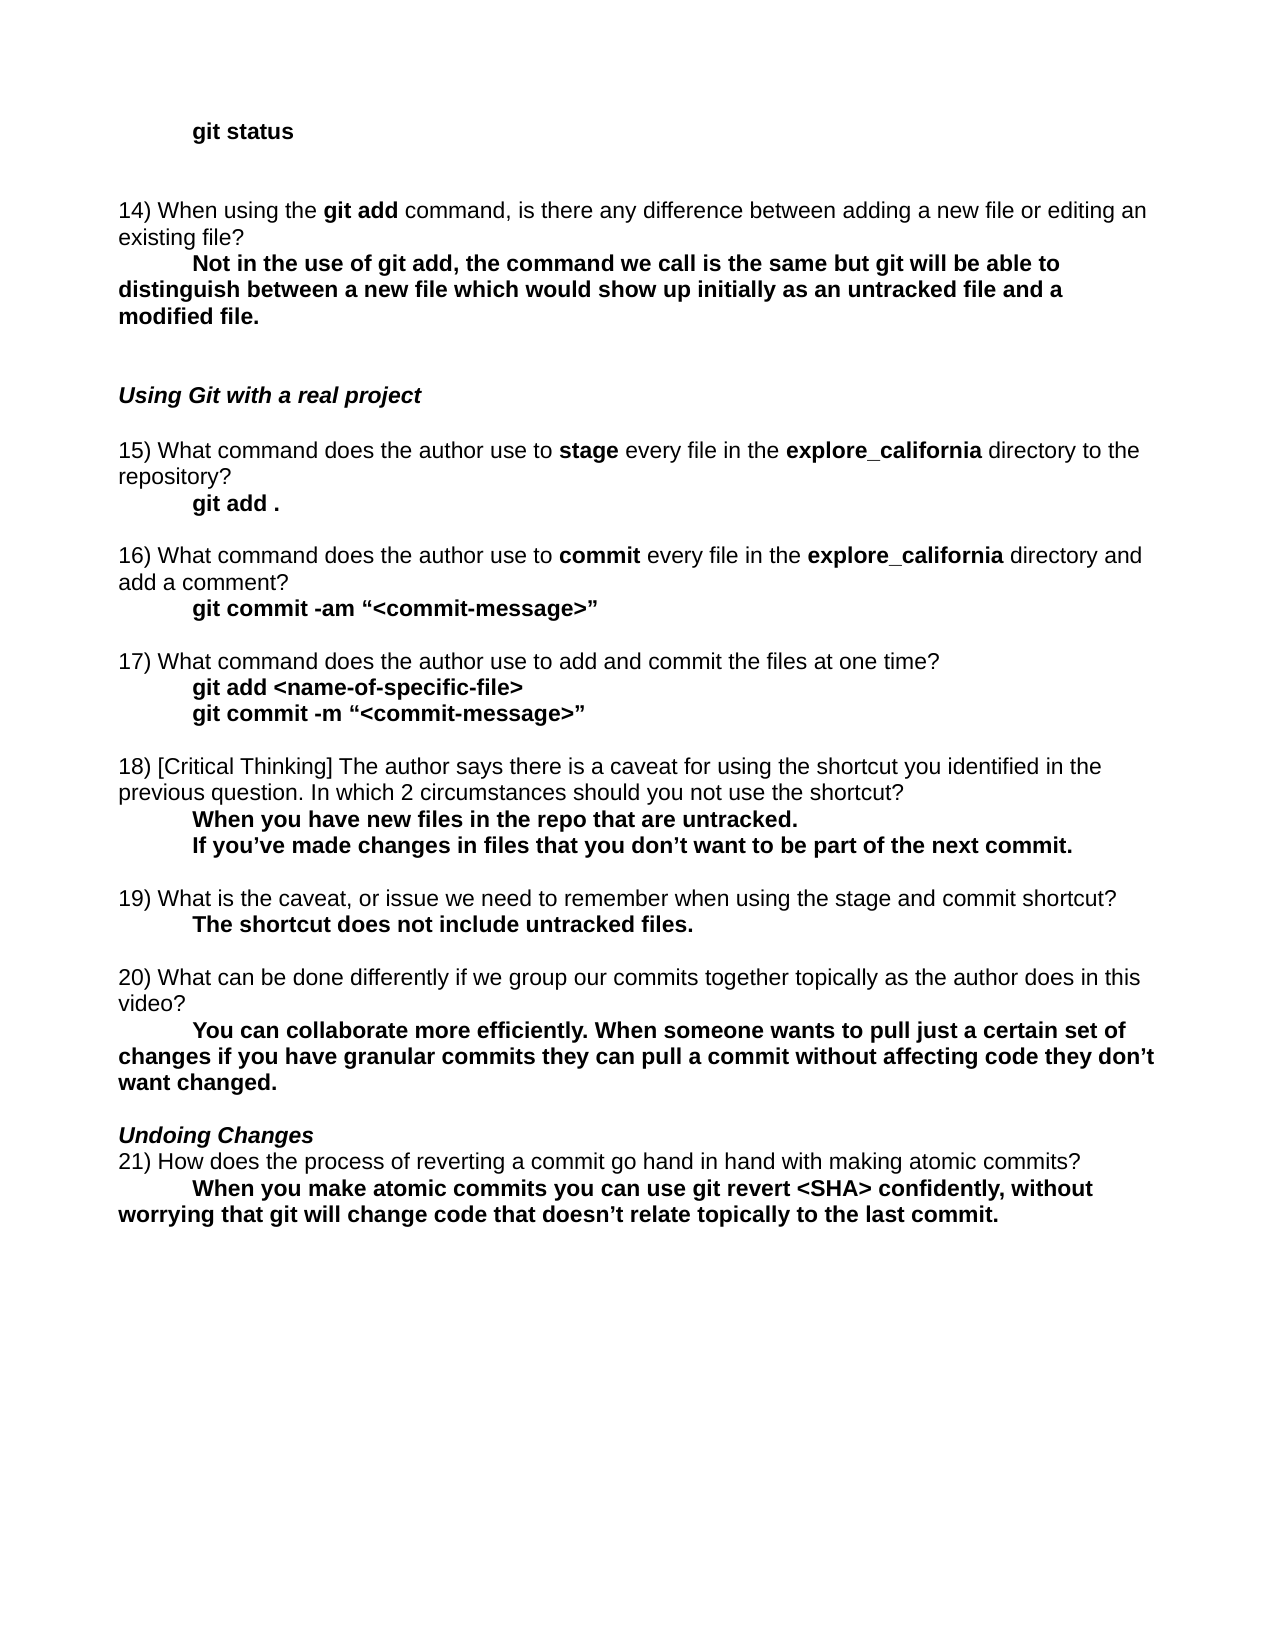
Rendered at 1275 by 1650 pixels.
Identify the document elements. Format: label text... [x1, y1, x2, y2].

text git commit -m “<commit-message>” [118, 700, 1157, 727]
text 18) [Critical Thinking] The author says there is a caveat for using the shortcut you identified in the previous question. In which 2 circumstances should you not use the shortcut? [118, 753, 1157, 806]
text 20) What can be done differently if we group our commits together topically as the author does in this video? [118, 964, 1157, 1017]
text Not in the use of git add, the command we call is the same but git will be able to distinguish between a new file which would show up initially as an untracked file and a modified file. [118, 250, 1157, 329]
text 17) What command does the author use to add and commit the files at one time? [118, 648, 1157, 674]
text When you make atomic commits you can use git revert <SHA> confidently, without worrying that git will change code that doesn’t relate topically to the last commit. [118, 1175, 1157, 1227]
text If you’ve made changes in files that you don’t want to be part of the next commit. [118, 832, 1157, 858]
text git status [118, 118, 1157, 144]
text git add <name-of-specific-file> [118, 674, 1157, 700]
text 21) How does the process of reverting a commit go hand in hand with making atomic commits? [118, 1148, 1157, 1175]
text You can collaborate more efficiently. When someone wants to pull just a certain set of changes if you have granular commits they can pull a commit without affecting code they don’t want changed. [118, 1017, 1157, 1096]
text When you have new files in the repo that are untracked. [118, 806, 1157, 832]
text git add . [118, 489, 1157, 516]
text Using Git with a real project [118, 382, 1157, 408]
text 15) What command does the author use to stage every file in the explore_california directory to the repository? [118, 437, 1157, 489]
text 16) What command does the author use to commit every file in the explore_california directory and add a comment? [118, 542, 1157, 595]
text Undoing Changes [118, 1122, 1157, 1148]
text The shortcut does not include untracked files. [118, 911, 1157, 937]
text git commit -am “<commit-message>” [118, 595, 1157, 621]
text 19) What is the caveat, or issue we need to remember when using the stage and commit shortcut? [118, 885, 1157, 911]
text 14) When using the git add command, is there any difference between adding a new file or editing an existing file? [118, 197, 1157, 250]
